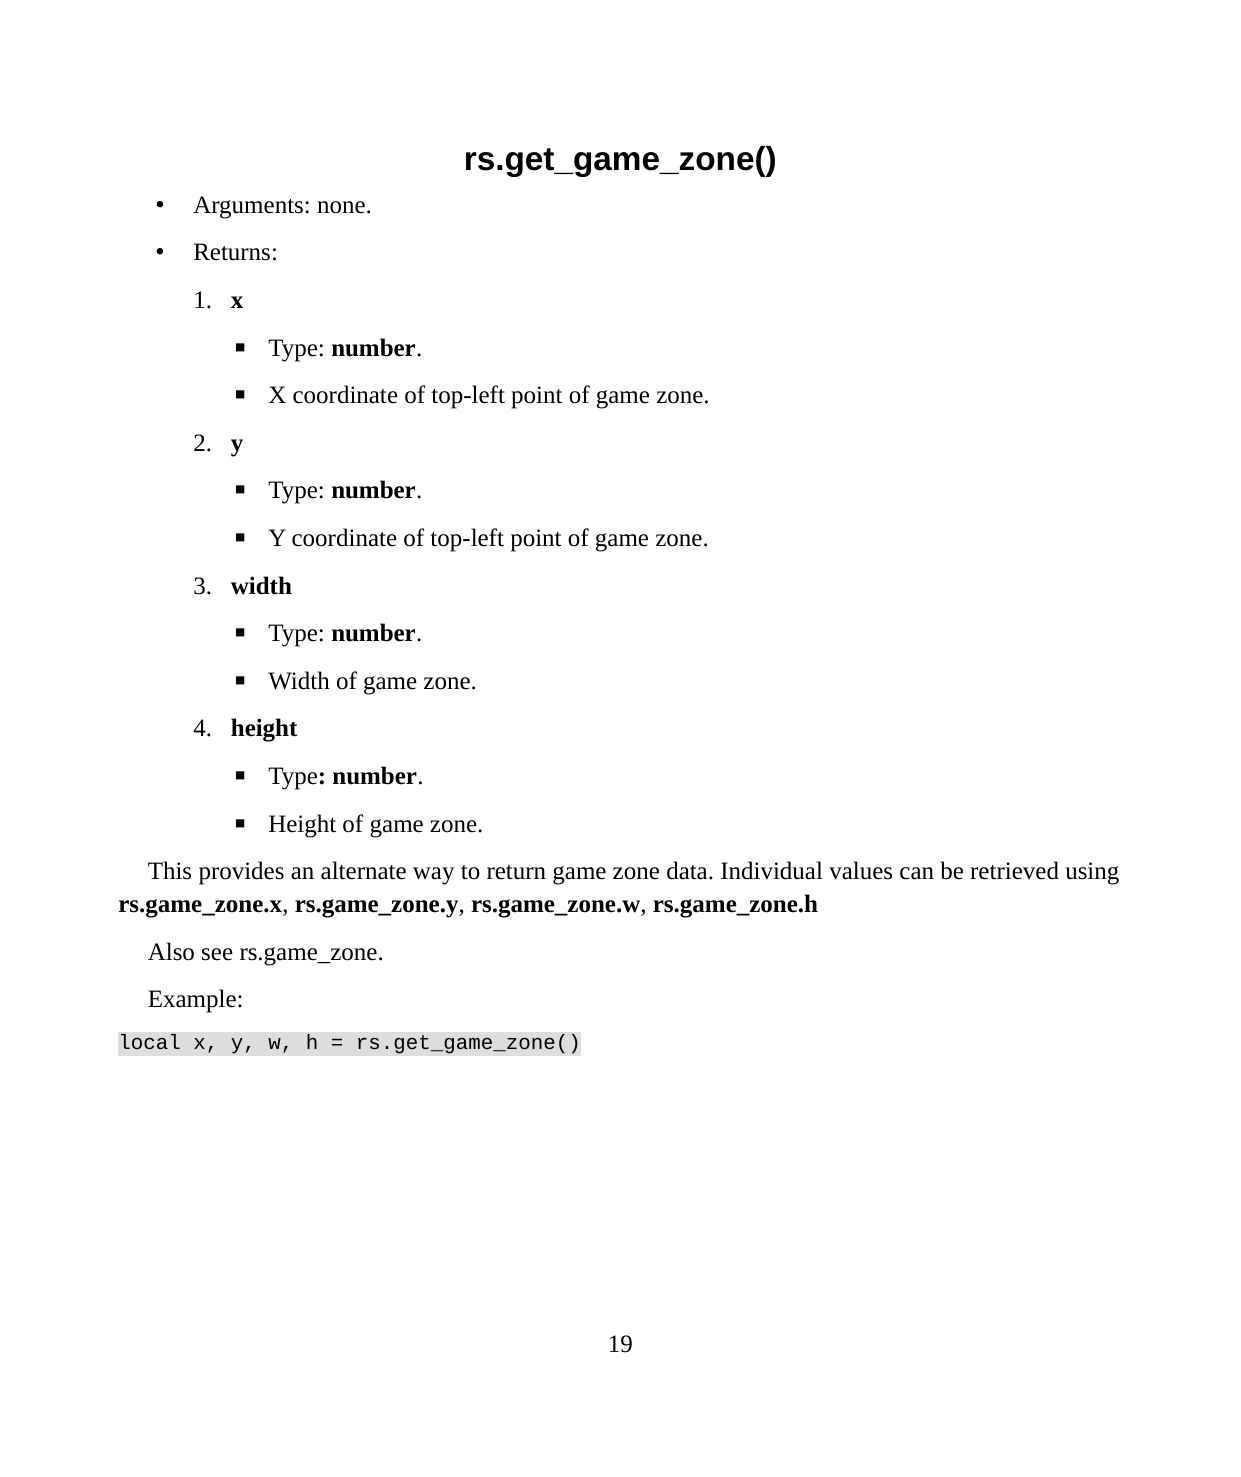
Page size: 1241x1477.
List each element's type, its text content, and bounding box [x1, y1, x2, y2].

list y [193, 428, 1122, 457]
text local x, y, w, h = rs.get_game_zone() [581, 1032, 1122, 1056]
subtitle rs.get_game_zone() [118, 139, 1122, 177]
list Width of game zone. [231, 666, 1122, 695]
list height [193, 713, 1122, 742]
list Returns: [156, 237, 1122, 266]
list Arguments: none. [156, 190, 1122, 219]
list Type: number. [231, 476, 1122, 504]
list Type: number. [231, 761, 1122, 790]
list Height of game zone. [231, 809, 1122, 837]
list Type: number. [231, 618, 1122, 647]
list width [193, 571, 1122, 599]
text Example: [118, 984, 1122, 1013]
text This provides an alternate way to return game zone data. Individual values can be retrieved using rs.game_zone.x, rs.game_zone.y, rs.game_zone.w, rs.game_zone.h [118, 856, 1122, 918]
list X coordinate of top-left point of game zone. [231, 380, 1122, 409]
list Type: number. [231, 333, 1122, 361]
list x [193, 285, 1122, 314]
list Y coordinate of top-left point of game zone. [231, 523, 1122, 552]
text Also see rs.game_zone. [118, 937, 1122, 966]
